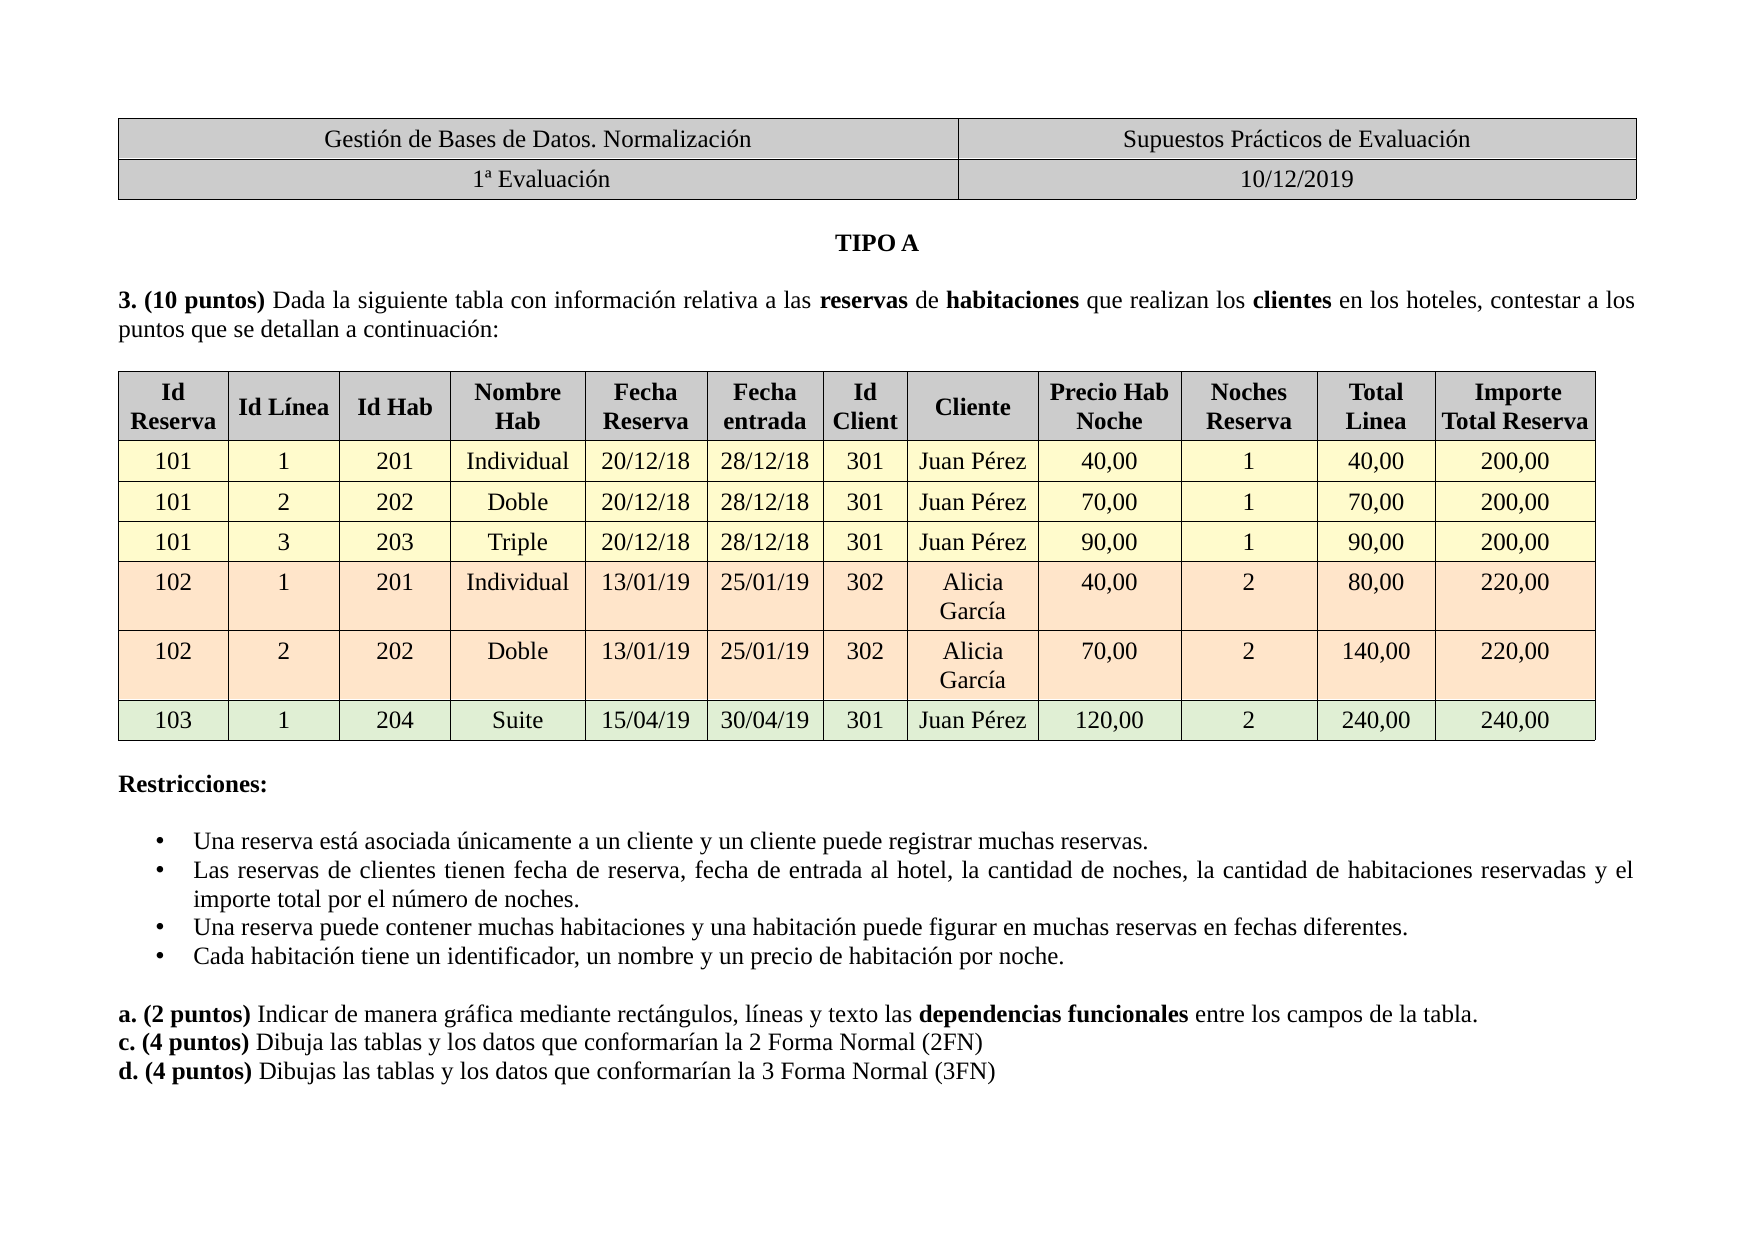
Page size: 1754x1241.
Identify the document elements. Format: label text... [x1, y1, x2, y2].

table_cell Doble [451, 482, 585, 521]
table_cell 25/01/19 [708, 562, 823, 630]
table_cell 15/04/19 [586, 701, 707, 740]
table_cell 1 [229, 701, 339, 740]
table_cell 220,00 [1436, 562, 1595, 630]
text 3. (10 puntos) Dada la siguiente tabla con información relativa a las reservas de habitaciones que realizan los clientes en los hoteles, contestar a los puntos que se detallan a continuación: [118, 285, 1636, 343]
table_cell 25/01/19 [708, 631, 823, 699]
table_cell 70,00 [1039, 482, 1181, 521]
table_cell 201 [340, 562, 450, 630]
table_cell 20/12/18 [586, 482, 707, 521]
table_cell 90,00 [1318, 522, 1435, 561]
table_cell 200,00 [1436, 441, 1595, 481]
table_header Id Hab [340, 372, 450, 440]
table_cell 13/01/19 [586, 562, 707, 630]
table_cell 301 [824, 701, 907, 740]
text TIPO A [118, 228, 1636, 256]
table_header Fecha entrada [708, 372, 823, 440]
table_cell 200,00 [1436, 482, 1595, 521]
table_cell 40,00 [1318, 441, 1435, 481]
text Restricciones: [118, 769, 1636, 797]
table_header Id Línea [229, 372, 339, 440]
table_header Id Client [824, 372, 907, 440]
table_cell 13/01/19 [586, 631, 707, 699]
table_header Noches Reserva [1182, 372, 1317, 440]
table_cell 301 [824, 522, 907, 561]
table_header Total Linea [1318, 372, 1435, 440]
table_cell 2 [1182, 701, 1317, 740]
table_cell 203 [340, 522, 450, 561]
table_cell 2 [1182, 562, 1317, 630]
table_header Supuestos Prácticos de Evaluación [959, 119, 1636, 158]
table_cell 1 [1182, 482, 1317, 521]
table_cell 80,00 [1318, 562, 1435, 630]
table_cell 40,00 [1039, 562, 1181, 630]
table_cell 1 [229, 441, 339, 481]
table_cell 301 [824, 482, 907, 521]
table_cell Juan Pérez [908, 701, 1038, 740]
table_cell 2 [229, 631, 339, 699]
table_cell 1ª Evaluación [119, 160, 958, 199]
text c. (4 puntos) Dibuja las tablas y los datos que conformarían la 2 Forma Normal (2FN) [118, 1027, 1636, 1056]
table_cell 20/12/18 [586, 522, 707, 561]
table_cell 1 [1182, 441, 1317, 481]
text a. (2 puntos) Indicar de manera gráfica mediante rectángulos, líneas y texto las dependencias funcionales entre los campos de la tabla. [118, 999, 1636, 1027]
table_cell Individual [451, 562, 585, 630]
table_cell 103 [119, 701, 228, 740]
table_cell Suite [451, 701, 585, 740]
table_header Id Reserva [119, 372, 228, 440]
list Las reservas de clientes tienen fecha de reserva, fecha de entrada al hotel, la cantidad de noches, la cantidad de habitaciones reservadas y el importe total por el número de noches. [156, 855, 1636, 912]
table_header Importe Total Reserva [1436, 372, 1595, 440]
table_cell 200,00 [1436, 522, 1595, 561]
table_cell Juan Pérez [908, 482, 1038, 521]
table_cell 302 [824, 562, 907, 630]
table_cell 2 [1182, 631, 1317, 699]
table_cell 101 [119, 482, 228, 521]
table_cell 240,00 [1436, 701, 1595, 740]
table_cell 70,00 [1039, 631, 1181, 699]
table_cell Doble [451, 631, 585, 699]
table_cell 2 [229, 482, 339, 521]
table_cell 220,00 [1436, 631, 1595, 699]
table_cell 301 [824, 441, 907, 481]
table_cell 90,00 [1039, 522, 1181, 561]
table_cell 28/12/18 [708, 522, 823, 561]
table_cell 140,00 [1318, 631, 1435, 699]
table_header Precio Hab Noche [1039, 372, 1181, 440]
table_cell 202 [340, 631, 450, 699]
table_cell 40,00 [1039, 441, 1181, 481]
table_header Gestión de Bases de Datos. Normalización [119, 119, 958, 158]
table_cell 70,00 [1318, 482, 1435, 521]
table_cell 201 [340, 441, 450, 481]
table_cell Individual [451, 441, 585, 481]
table_cell 120,00 [1039, 701, 1181, 740]
table_cell Juan Pérez [908, 441, 1038, 481]
table_header Fecha Reserva [586, 372, 707, 440]
table_cell Juan Pérez [908, 522, 1038, 561]
list Una reserva está asociada únicamente a un cliente y un cliente puede registrar muchas reservas. [156, 826, 1636, 855]
table_cell 101 [119, 441, 228, 481]
table_cell 240,00 [1318, 701, 1435, 740]
table_cell 1 [229, 562, 339, 630]
table_header Cliente [908, 372, 1038, 440]
list Cada habitación tiene un identificador, un nombre y un precio de habitación por noche. [156, 941, 1636, 970]
table_cell 302 [824, 631, 907, 699]
text d. (4 puntos) Dibujas las tablas y los datos que conformarían la 3 Forma Normal (3FN) [118, 1056, 1636, 1085]
table_cell 30/04/19 [708, 701, 823, 740]
table_cell 20/12/18 [586, 441, 707, 481]
table_cell 28/12/18 [708, 482, 823, 521]
table_cell 204 [340, 701, 450, 740]
table_cell 28/12/18 [708, 441, 823, 481]
table_header Nombre Hab [451, 372, 585, 440]
table_cell 102 [119, 562, 228, 630]
table_cell 101 [119, 522, 228, 561]
table_cell 3 [229, 522, 339, 561]
table_cell Alicia García [908, 562, 1038, 630]
table_cell 10/12/2019 [959, 160, 1636, 199]
table_cell 1 [1182, 522, 1317, 561]
list Una reserva puede contener muchas habitaciones y una habitación puede figurar en muchas reservas en fechas diferentes. [156, 912, 1636, 941]
table_cell Triple [451, 522, 585, 561]
table_cell Alicia García [908, 631, 1038, 699]
table_cell 202 [340, 482, 450, 521]
table_cell 102 [119, 631, 228, 699]
